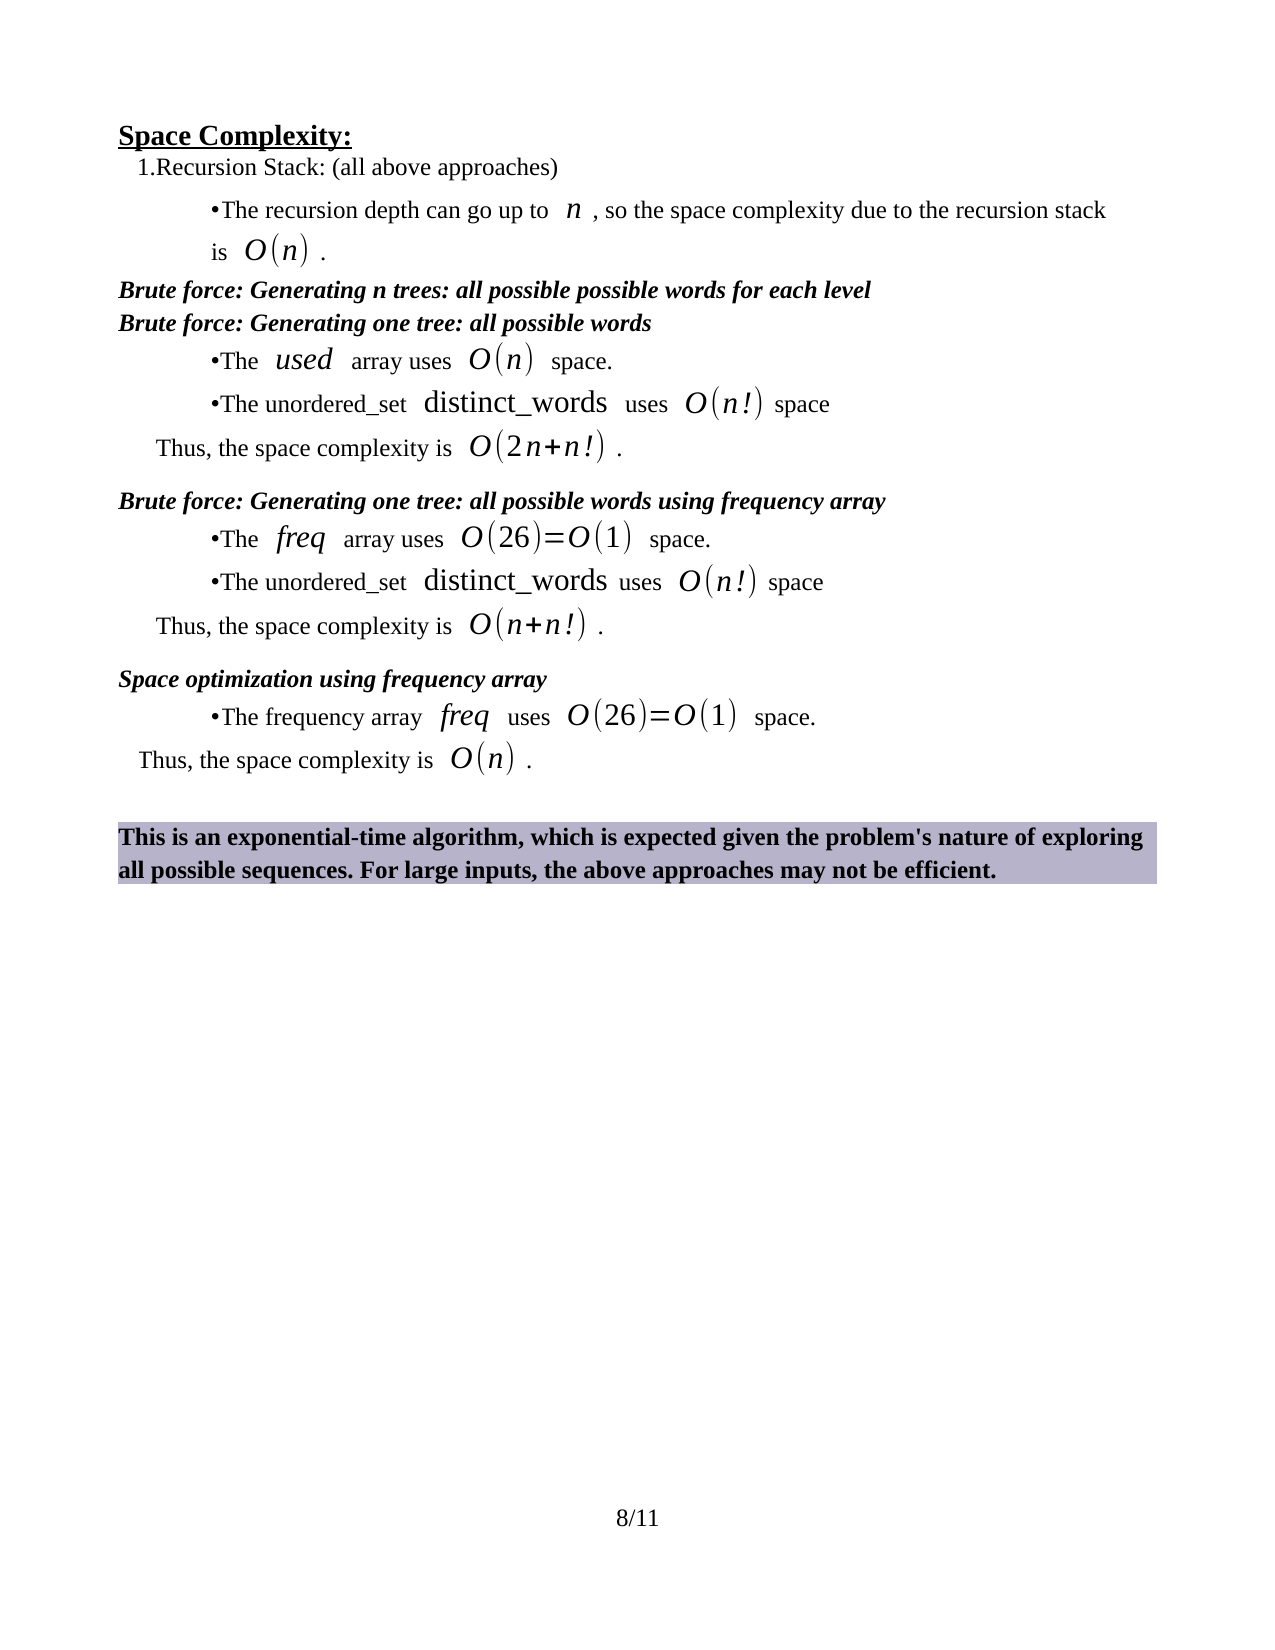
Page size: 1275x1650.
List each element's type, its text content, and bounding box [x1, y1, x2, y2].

text Space optimization using frequency array [118, 664, 1157, 692]
list The array uses space. [118, 341, 1157, 378]
list Recursion Stack: (all above approaches) [118, 152, 1157, 180]
text Thus, the space complexity is . [137, 740, 1157, 778]
text Brute force: Generating one tree: all possible words [118, 308, 1157, 337]
list The array uses space. [118, 519, 1157, 556]
list The unordered_set uses space [118, 562, 1157, 600]
list The unordered_set uses space [118, 384, 1157, 422]
list Thus, the space complexity is . [137, 606, 1157, 643]
list Thus, the space complexity is . [137, 428, 1157, 465]
list The frequency array uses space. [118, 697, 1157, 734]
text Brute force: Generating n trees: all possible possible words for each level [118, 275, 1157, 303]
text Brute force: Generating one tree: all possible words using frequency array [118, 486, 1157, 514]
subtitle Space Complexity: [118, 118, 1157, 152]
text This is an exponential-time algorithm, which is expected given the problem's nature of exploring all possible sequences. For large inputs, the above approaches may not be efficient. [118, 822, 1157, 884]
list The recursion depth can go up to , so the space complexity due to the recursion stack is . [118, 191, 1157, 269]
